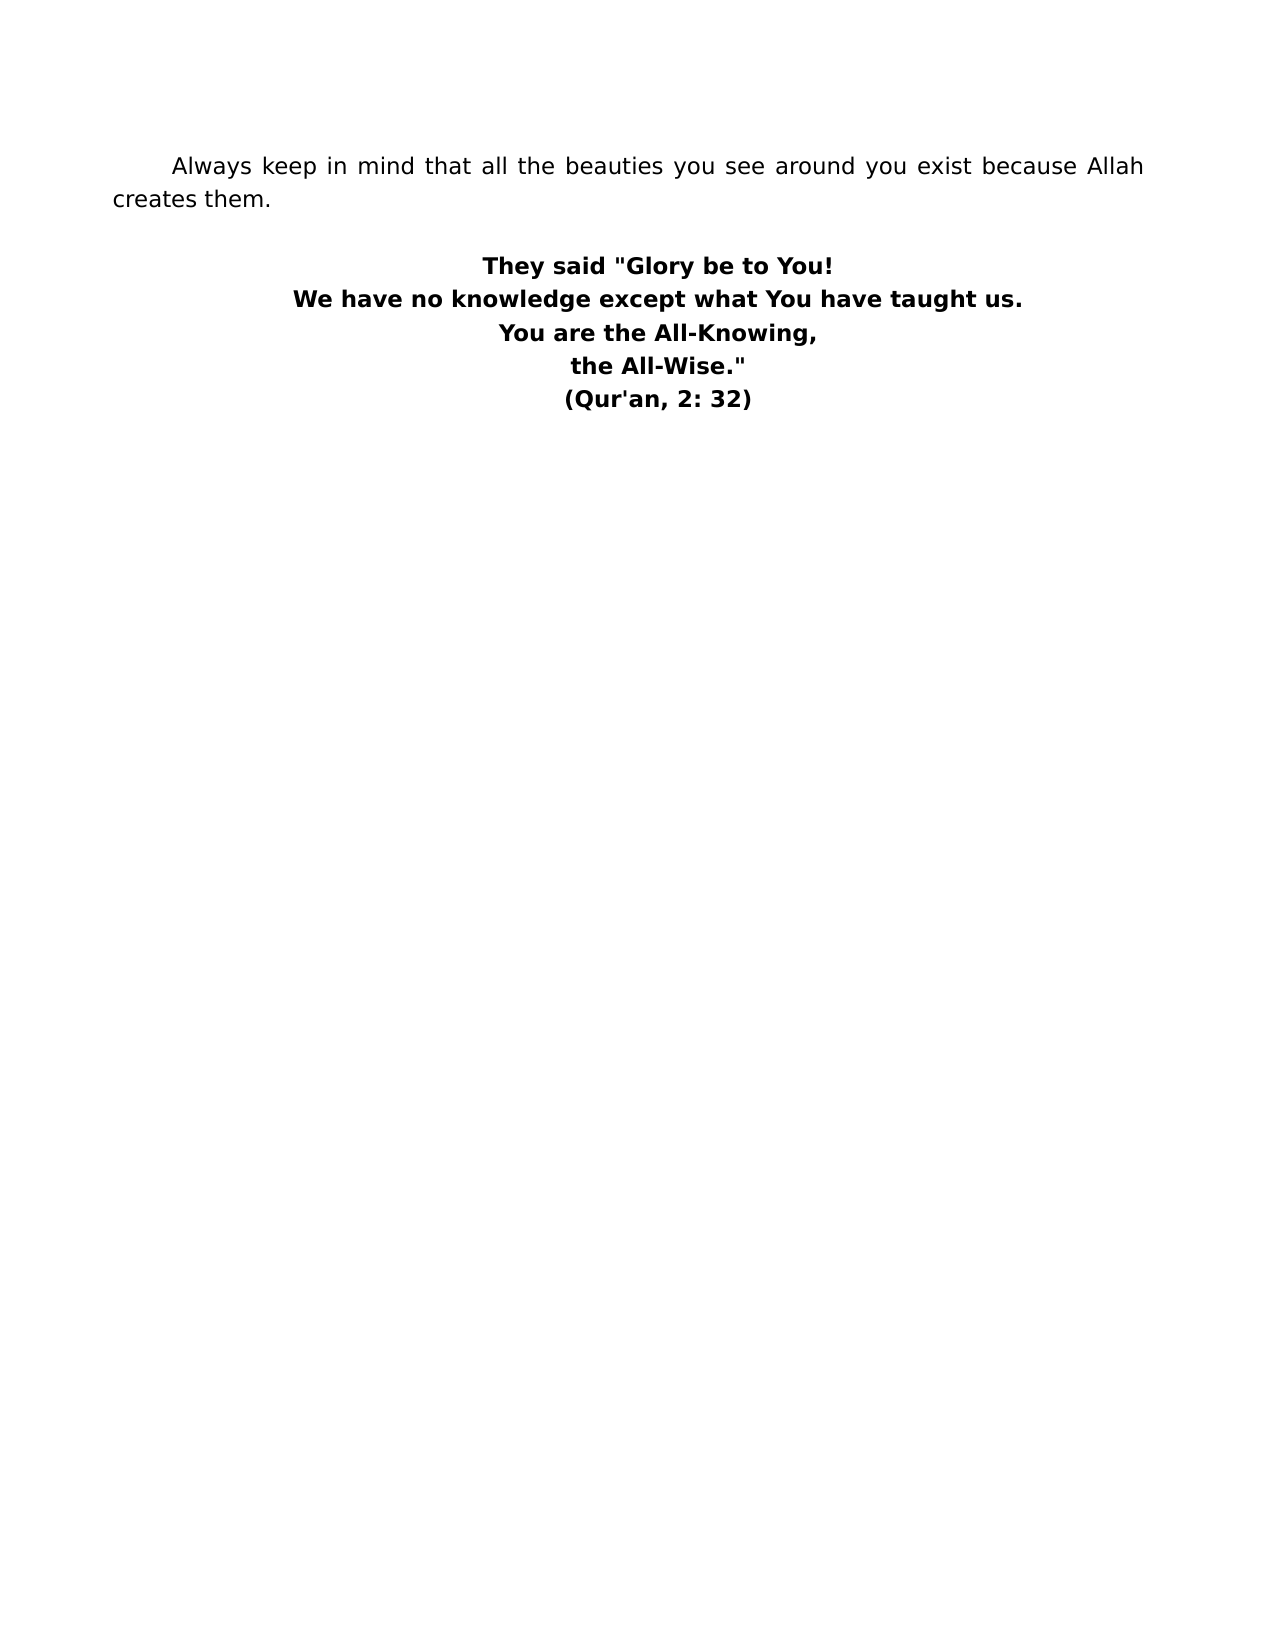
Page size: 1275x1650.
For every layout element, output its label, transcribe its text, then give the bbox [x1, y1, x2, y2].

text Always keep in mind that all the beauties you see around you exist because Allah creates them. [112, 148, 1145, 214]
text We have no knowledge except what You have taught us. [112, 281, 1145, 314]
text (Qur'an, 2: 32) [112, 381, 1145, 414]
text They said "Glory be to You! [112, 248, 1145, 281]
text the All-Wise." [112, 348, 1145, 381]
text You are the All-Knowing, [112, 314, 1145, 348]
